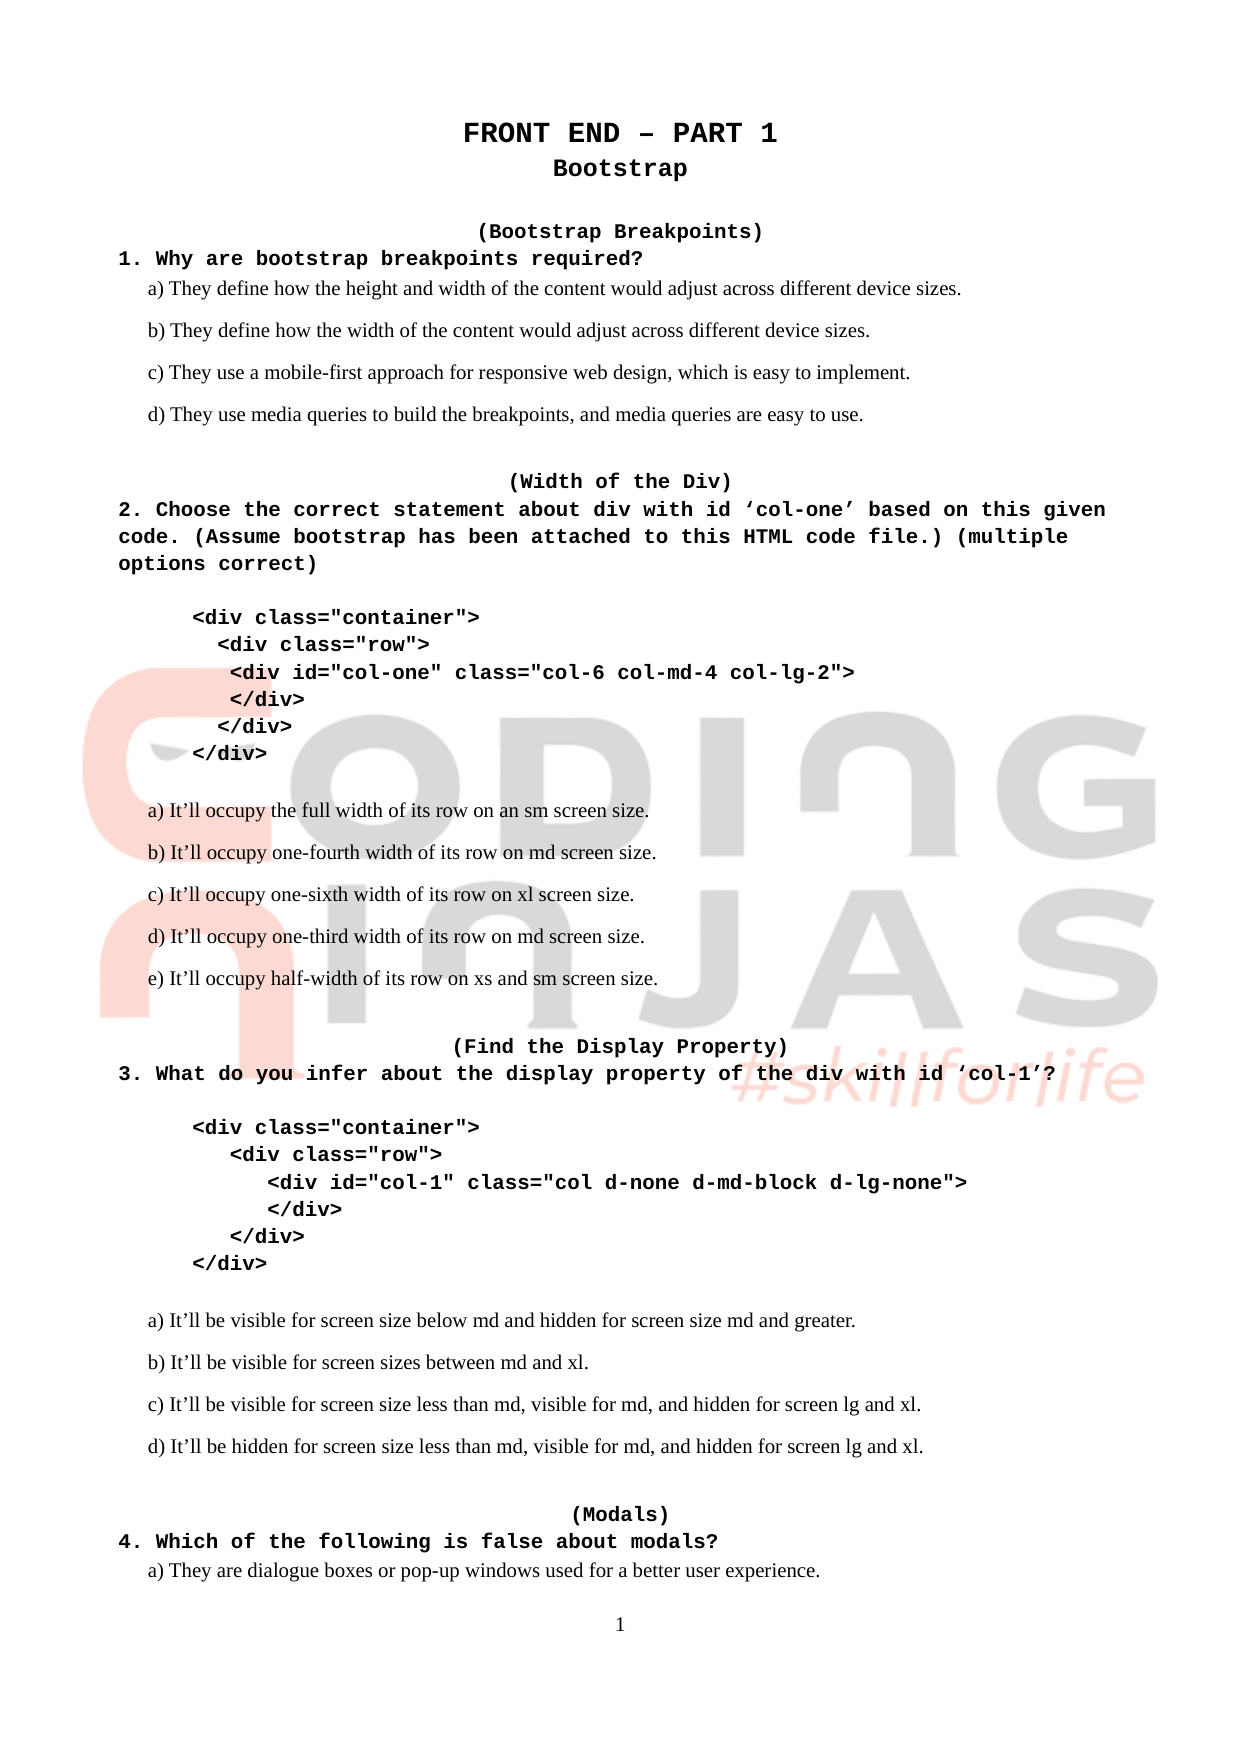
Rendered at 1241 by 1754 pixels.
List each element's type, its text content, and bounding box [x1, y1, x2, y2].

text (Bootstrap Breakpoints) [118, 221, 1122, 245]
text <div id="col-1" class="col d-none d-md-block d-lg-none"> [192, 1172, 1122, 1195]
text 4. Which of the following is false about modals? [118, 1531, 1122, 1554]
text </div> [192, 1253, 1122, 1277]
text <div class="container"> [192, 1117, 1122, 1141]
text </div> [192, 1226, 1122, 1250]
text b) They define how the width of the content would adjust across different device sizes. [148, 318, 1122, 342]
text </div> [192, 1199, 1122, 1222]
text <div id="col-one" class="col-6 col-md-4 col-lg-2"> [192, 662, 1122, 685]
text (Find the Display Property) [118, 1036, 1122, 1059]
text e) It’ll occupy half-width of its row on xs and sm screen size. [148, 966, 1122, 990]
text <div class="row"> [192, 634, 1122, 658]
text 1. Why are bootstrap breakpoints required? [118, 248, 1122, 272]
text </div> [192, 716, 1122, 740]
text a) It’ll occupy the full width of its row on an sm screen size. [148, 798, 1122, 822]
text a) It’ll be visible for screen size below md and hidden for screen size md and greater. [148, 1308, 1122, 1332]
text Bootstrap [118, 156, 1122, 184]
text <div class="container"> [192, 607, 1122, 631]
text (Width of the Div) [118, 471, 1122, 495]
text a) They define how the height and width of the content would adjust across different device sizes. [148, 275, 1122, 299]
text </div> [192, 689, 1122, 712]
text 2. Choose the correct statement about div with id ‘col-one’ based on this given code. (Assume bootstrap has been attached to this HTML code file.) (multiple options correct) [118, 498, 1122, 577]
text 3. What do you infer about the display property of the div with id ‘col-1’? [118, 1063, 1122, 1087]
text a) They are dialogue boxes or pop-up windows used for a better user experience. [148, 1558, 1122, 1582]
text c) It’ll occupy one-sixth width of its row on xl screen size. [148, 882, 1122, 906]
text FRONT END – PART 1 [118, 118, 1122, 151]
text <div class="row"> [192, 1144, 1122, 1168]
text (Modals) [118, 1503, 1122, 1527]
text d) It’ll be hidden for screen size less than md, visible for md, and hidden for screen lg and xl. [148, 1434, 1122, 1458]
text b) It’ll be visible for screen sizes between md and xl. [148, 1350, 1122, 1374]
text b) It’ll occupy one-fourth width of its row on md screen size. [148, 840, 1122, 864]
text </div> [192, 743, 1122, 767]
text c) It’ll be visible for screen size less than md, visible for md, and hidden for screen lg and xl. [148, 1392, 1122, 1416]
text c) They use a mobile-first approach for responsive web design, which is easy to implement. [148, 360, 1122, 384]
text d) It’ll occupy one-third width of its row on md screen size. [148, 924, 1122, 948]
text d) They use media queries to build the breakpoints, and media queries are easy to use. [148, 402, 1122, 426]
